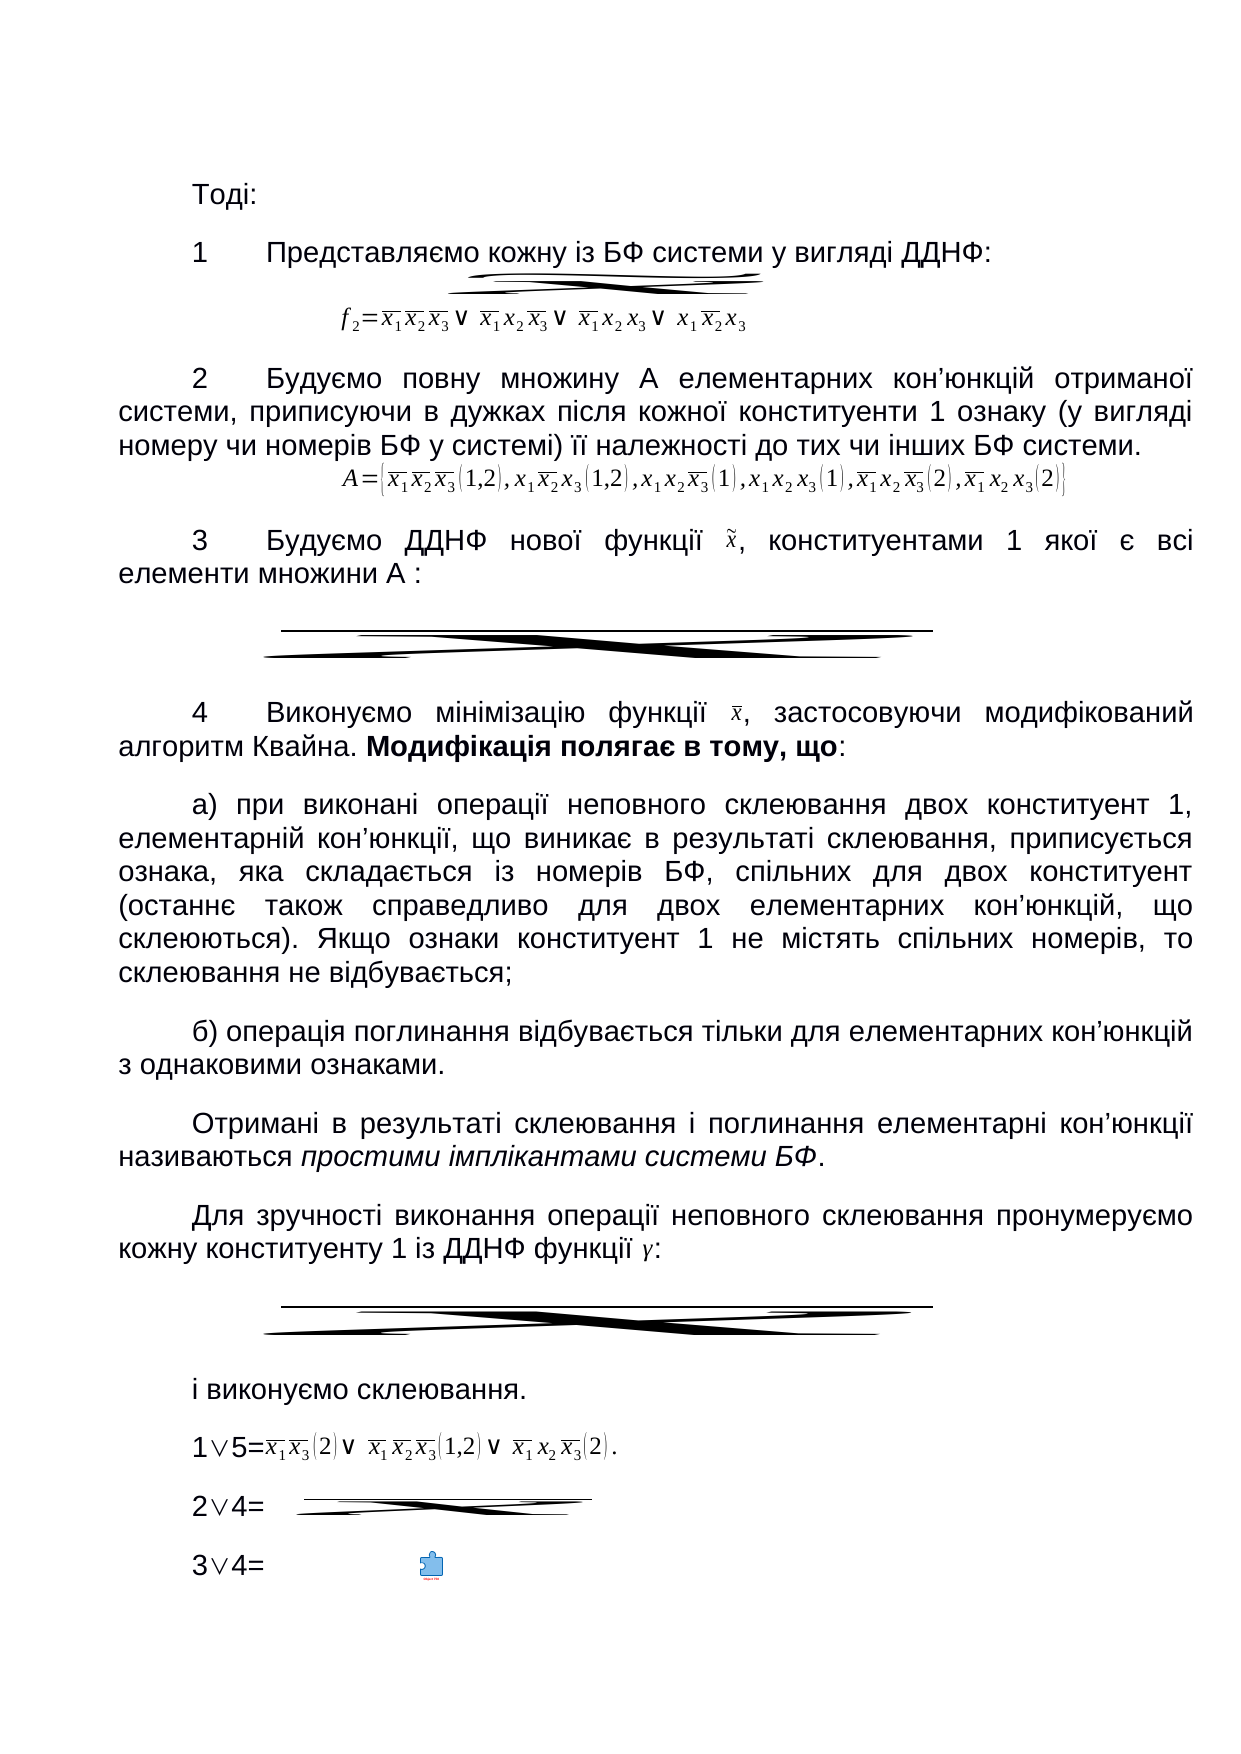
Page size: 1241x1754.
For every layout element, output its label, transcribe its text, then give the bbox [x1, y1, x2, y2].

subtitle Для зручності виконання операції неповного склеювання пронумеруємо кожну конституенту 1 із ДДНФ функції : [118, 1198, 1194, 1265]
subtitle 2∨4= [118, 1489, 1194, 1523]
subtitle 3∨4= [118, 1548, 1194, 1582]
subtitle Будуємо ДДНФ нової функції , конституентами 1 якої є всі елементи множини А : [118, 523, 1194, 590]
subtitle Тоді: [118, 177, 1194, 210]
subtitle 1∨5= [118, 1431, 1194, 1464]
subtitle Будуємо повну множину А елементарних кон’юнкцій отриманої системи, приписуючи в дужках після кожної конституенти 1 ознаку (у вигляді номеру чи номерів БФ у системі) її належності до тих чи інших БФ системи. [118, 361, 1194, 498]
subtitle б) операція поглинання відбувається тільки для елементарних кон’юнкцій з однаковими ознаками. [118, 1014, 1194, 1081]
subtitle Представляємо кожну із БФ системи у вигляді ДДНФ: [118, 235, 1194, 336]
subtitle Отримані в результаті склеювання і поглинання елементарні кон’юнкції називаються простими імплікантами системи БФ. [118, 1106, 1194, 1173]
subtitle Виконуємо мінімізацію функції , застосовуючи модифікований алгоритм Квайна. Модифікація полягає в тому, що: [118, 695, 1194, 762]
subtitle а) при виконані операції неповного склеювання двох конституент 1, елементарній кон’юнкції, що виникає в результаті склеювання, приписується ознака, яка складається із номерів БФ, спільних для двох конституент (останнє також справедливо для двох елементарних кон’юнкцій, що склеюються). Якщо ознаки конституент 1 не містять спільних номерів, то склеювання не відбувається; [118, 787, 1194, 989]
subtitle і виконуємо склеювання. [118, 1372, 1194, 1406]
